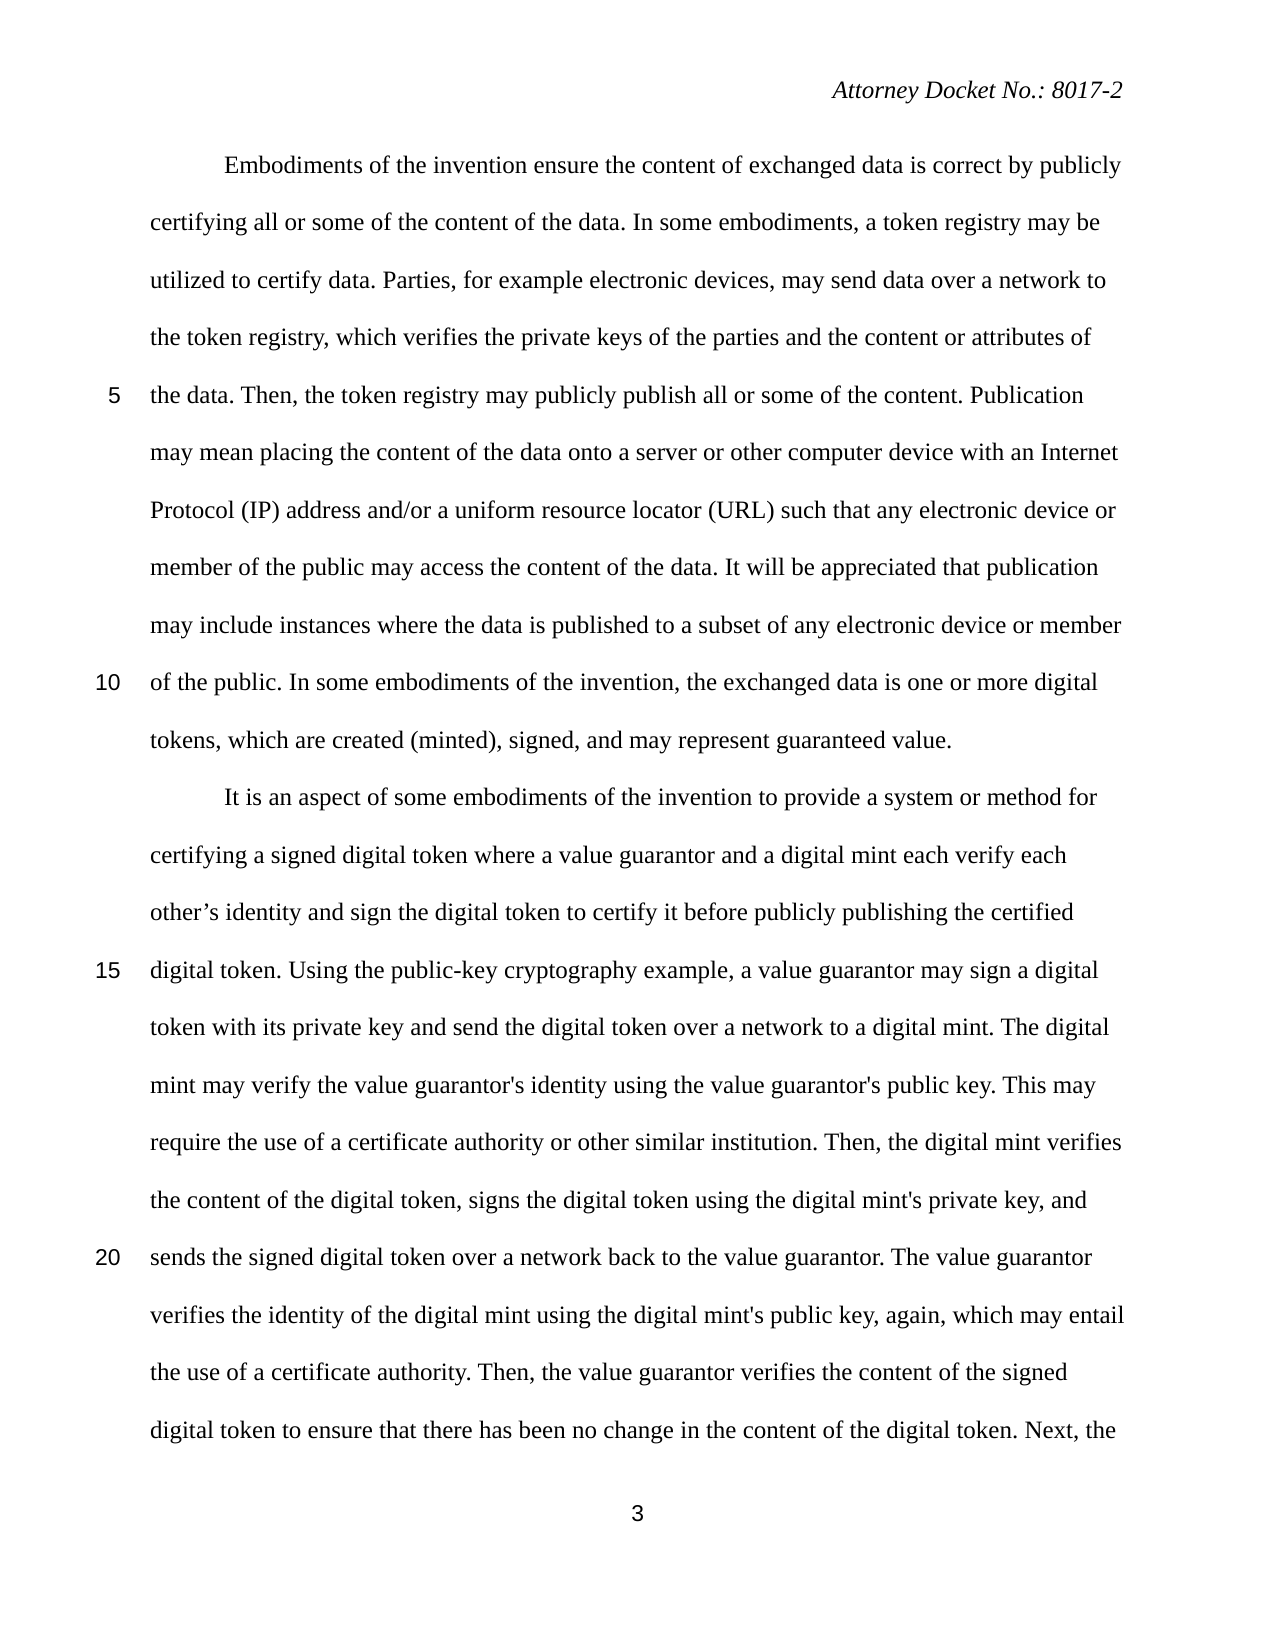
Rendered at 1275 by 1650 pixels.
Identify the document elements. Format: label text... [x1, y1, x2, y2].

text Embodiments of the invention ensure the content of exchanged data is correct by publicly certifying all or some of the content of the data. In some embodiments, a token registry may be utilized to certify data. Parties, for example electronic devices, may send data over a network to the token registry, which verifies the private keys of the parties and the content or attributes of the data. Then, the token registry may publicly publish all or some of the content. Publication may mean placing the content of the data onto a server or other computer device with an Internet Protocol (IP) address and/or a uniform resource locator (URL) such that any electronic device or member of the public may access the content of the data. It will be appreciated that publication may include instances where the data is published to a subset of any electronic device or member of the public. In some embodiments of the invention, the exchanged data is one or more digital tokens, which are created (minted), signed, and may represent guaranteed value. [150, 150, 1125, 754]
text It is an aspect of some embodiments of the invention to provide a system or method for certifying a signed digital token where a value guarantor and a digital mint each verify each other’s identity and sign the digital token to certify it before publicly publishing the certified digital token. Using the public-key cryptography example, a value guarantor may sign a digital token with its private key and send the digital token over a network to a digital mint. The digital mint may verify the value guarantor's identity using the value guarantor's public key. This may require the use of a certificate authority or other similar institution. Then, the digital mint verifies the content of the digital token, signs the digital token using the digital mint's private key, and sends the signed digital token over a network back to the value guarantor. The value guarantor verifies the identity of the digital mint using the digital mint's public key, again, which may entail the use of a certificate authority. Then, the value guarantor verifies the content of the signed digital token to ensure that there has been no change in the content of the digital token. Next, the [150, 782, 1125, 1444]
